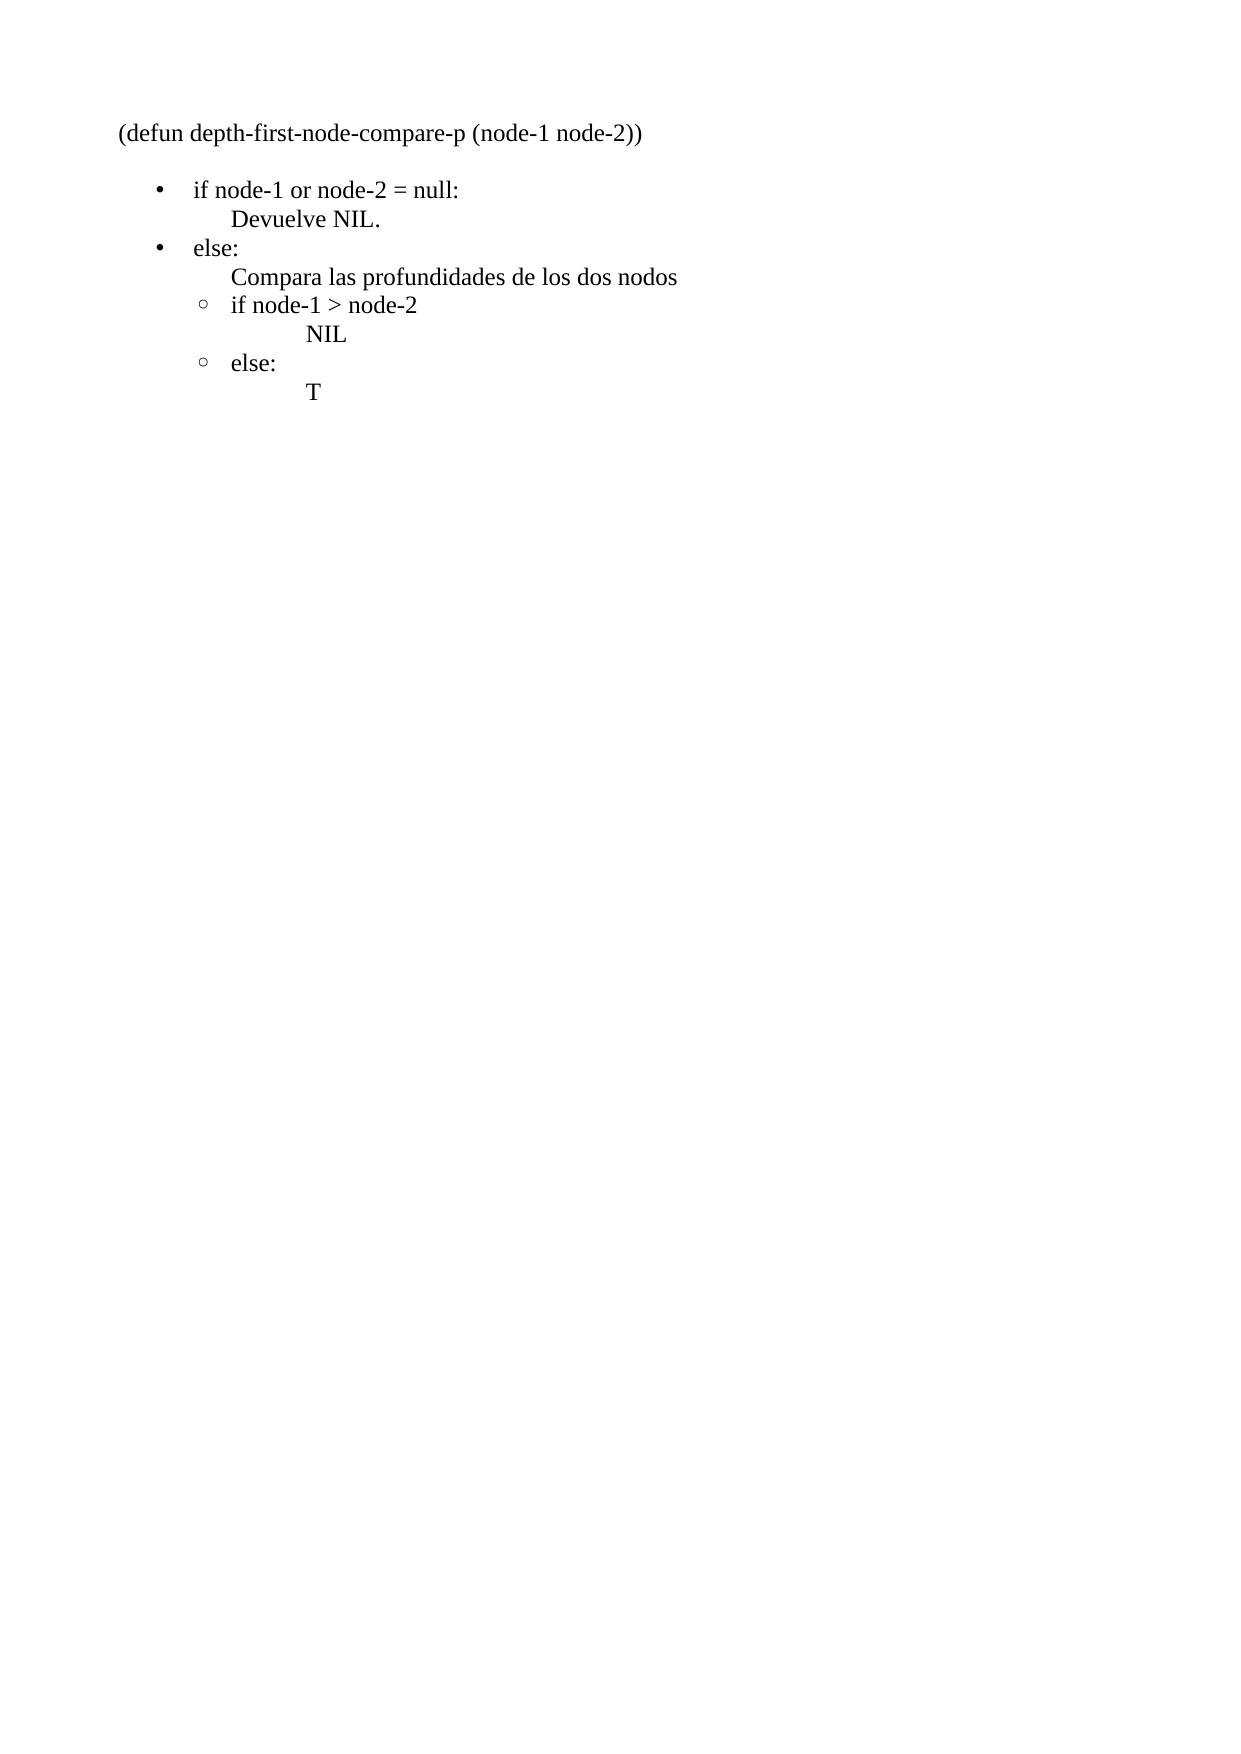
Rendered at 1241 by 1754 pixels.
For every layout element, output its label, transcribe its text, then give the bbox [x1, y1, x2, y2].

list T [268, 377, 1122, 406]
list if node-1 > node-2 [193, 291, 1122, 319]
list else: [193, 348, 1122, 377]
list else: [156, 233, 1122, 262]
list Compara las profundidades de los dos nodos [193, 262, 1122, 291]
list NIL [268, 319, 1122, 348]
text (defun depth-first-node-compare-p (node-1 node-2)) [118, 118, 1122, 147]
list if node-1 or node-2 = null: [156, 176, 1122, 204]
list Devuelve NIL. [193, 204, 1122, 233]
